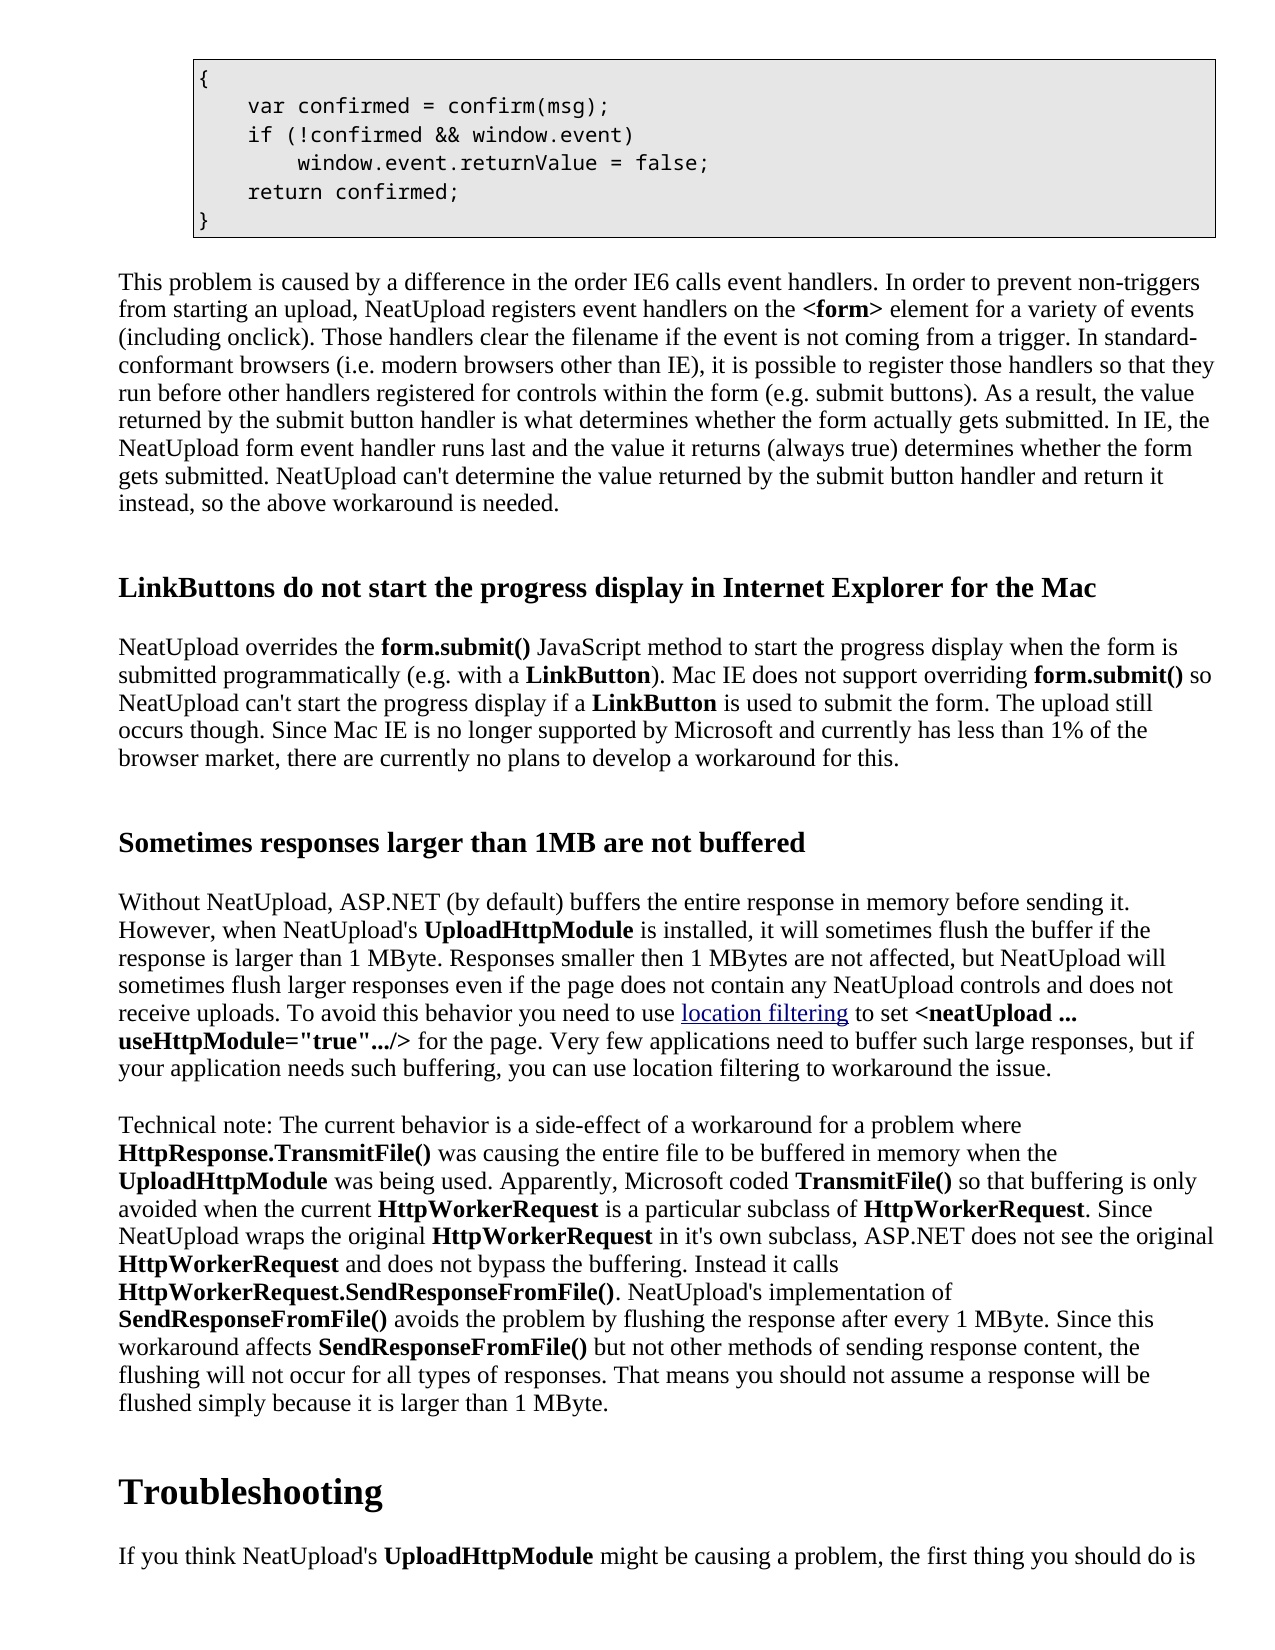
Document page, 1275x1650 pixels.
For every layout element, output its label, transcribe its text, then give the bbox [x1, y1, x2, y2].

text { var confirmed = confirm(msg); if (!confirmed && window.event) window.event.returnValue = false; return confirmed; } [194, 60, 1215, 237]
text Without NeatUpload, ASP.NET (by default) buffers the entire response in memory before sending it. However, when NeatUpload's UploadHttpModule is installed, it will sometimes flush the buffer if the response is larger than 1 MByte. Responses smaller then 1 MBytes are not affected, but NeatUpload will sometimes flush larger responses even if the page does not contain any NeatUpload controls and does not receive uploads. To avoid this behavior you need to use location filtering to set <neatUpload ... useHttpModule="true".../> for the page. Very few applications need to buffer such large responses, but if your application needs such buffering, you can use location filtering to workaround the issue. [118, 888, 1216, 1082]
subtitle Troubleshooting [118, 1471, 1216, 1512]
text Technical note: The current behavior is a side-effect of a workaround for a problem where HttpResponse.TransmitFile() was causing the entire file to be buffered in memory when the UploadHttpModule was being used. Apparently, Microsoft coded TransmitFile() so that buffering is only avoided when the current HttpWorkerRequest is a particular subclass of HttpWorkerRequest. Since NeatUpload wraps the original HttpWorkerRequest in it's own subclass, ASP.NET does not see the original HttpWorkerRequest and does not bypass the buffering. Instead it calls HttpWorkerRequest.SendResponseFromFile(). NeatUpload's implementation of SendResponseFromFile() avoids the problem by flushing the response after every 1 MByte. Since this workaround affects SendResponseFromFile() but not other methods of sending response content, the flushing will not occur for all types of responses. That means you should not assume a response will be flushed simply because it is larger than 1 MByte. [118, 1112, 1216, 1416]
subtitle LinkButtons do not start the progress display in Internet Explorer for the Mac [118, 572, 1216, 604]
text NeatUpload overrides the form.submit() JavaScript method to start the progress display when the form is submitted programmatically (e.g. with a LinkButton). Mac IE does not support overriding form.submit() so NeatUpload can't start the progress display if a LinkButton is used to submit the form. The upload still occurs though. Since Mac IE is no longer supported by Microsoft and currently has less than 1% of the browser market, there are currently no plans to develop a workaround for this. [118, 633, 1216, 772]
text If you think NeatUpload's UploadHttpModule might be causing a problem, the first thing you should do is [118, 1542, 1216, 1570]
subtitle Sometimes responses larger than 1MB are not buffered [118, 826, 1216, 859]
text This problem is caused by a difference in the order IE6 calls event handlers. In order to prevent non-triggers from starting an upload, NeatUpload registers event handlers on the <form> element for a variety of events (including onclick). Those handlers clear the filename if the event is not coming from a trigger. In standard-conformant browsers (i.e. modern browsers other than IE), it is possible to register those handlers so that they run before other handlers registered for controls within the form (e.g. submit buttons). As a result, the value returned by the submit button handler is what determines whether the form actually gets submitted. In IE, the NeatUpload form event handler runs last and the value it returns (always true) determines whether the form gets submitted. NeatUpload can't determine the value returned by the submit button handler and return it instead, so the above workaround is needed. [118, 268, 1216, 517]
